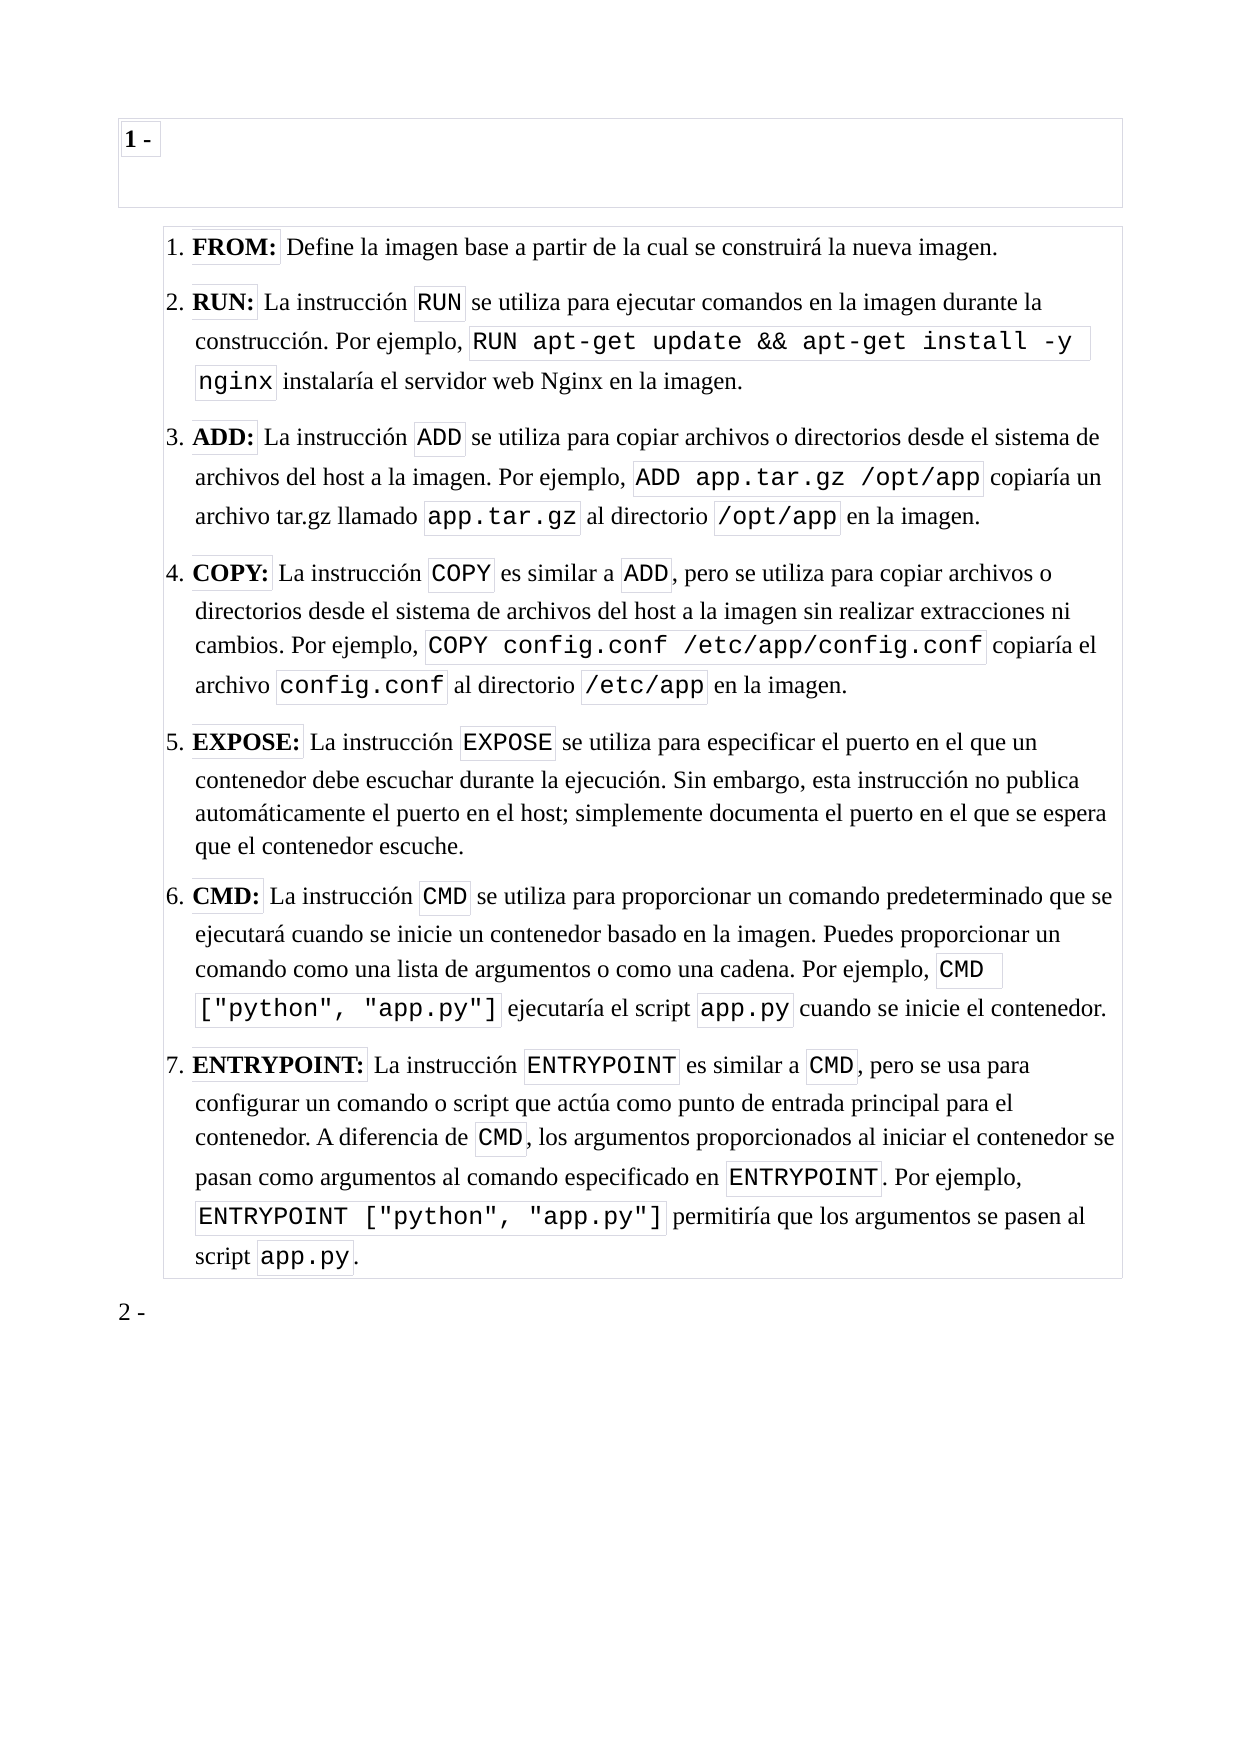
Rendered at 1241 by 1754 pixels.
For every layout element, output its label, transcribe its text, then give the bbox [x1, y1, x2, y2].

list ADD: La instrucción ADD se utiliza para copiar archivos o directorios desde el sistema de archivos del host a la imagen. Por ejemplo, ADD app.tar.gz /opt/app copiaría un archivo tar.gz llamado app.tar.gz al directorio /opt/app en la imagen. [164, 416, 1122, 535]
list RUN: La instrucción RUN se utiliza para ejecutar comandos en la imagen durante la construcción. Por ejemplo, RUN apt-get update && apt-get install -y nginx instalaría el servidor web Nginx en la imagen. [164, 281, 1122, 400]
text 1 - [119, 119, 1122, 156]
list EXPOSE: La instrucción EXPOSE se utiliza para especificar el puerto en el que un contenedor debe escuchar durante la ejecución. Sin embargo, esta instrucción no publica automáticamente el puerto en el host; simplemente documenta el puerto en el que se espera que el contenedor escuche. [164, 721, 1122, 859]
list CMD: La instrucción CMD se utiliza para proporcionar un comando predeterminado que se ejecutará cuando se inicie un contenedor basado en la imagen. Puedes proporcionar un comando como una lista de argumentos o como una cadena. Por ejemplo, CMD ["python", "app.py"] ejecutaría el script app.py cuando se inicie el contenedor. [164, 875, 1122, 1027]
text 2 - [118, 1297, 1122, 1326]
list COPY: La instrucción COPY es similar a ADD, pero se utiliza para copiar archivos o directorios desde el sistema de archivos del host a la imagen sin realizar extracciones ni cambios. Por ejemplo, COPY config.conf /etc/app/config.conf copiaría el archivo config.conf al directorio /etc/app en la imagen. [164, 552, 1122, 704]
list FROM: Define la imagen base a partir de la cual se construirá la nueva imagen. [164, 227, 1122, 264]
list ENTRYPOINT: La instrucción ENTRYPOINT es similar a CMD, pero se usa para configurar un comando o script que actúa como punto de entrada principal para el contenedor. A diferencia de CMD, los argumentos proporcionados al iniciar el contenedor se pasan como argumentos al comando especificado en ENTRYPOINT. Por ejemplo, ENTRYPOINT ["python", "app.py"] permitiría que los argumentos se pasen al script app.py. [164, 1044, 1122, 1278]
